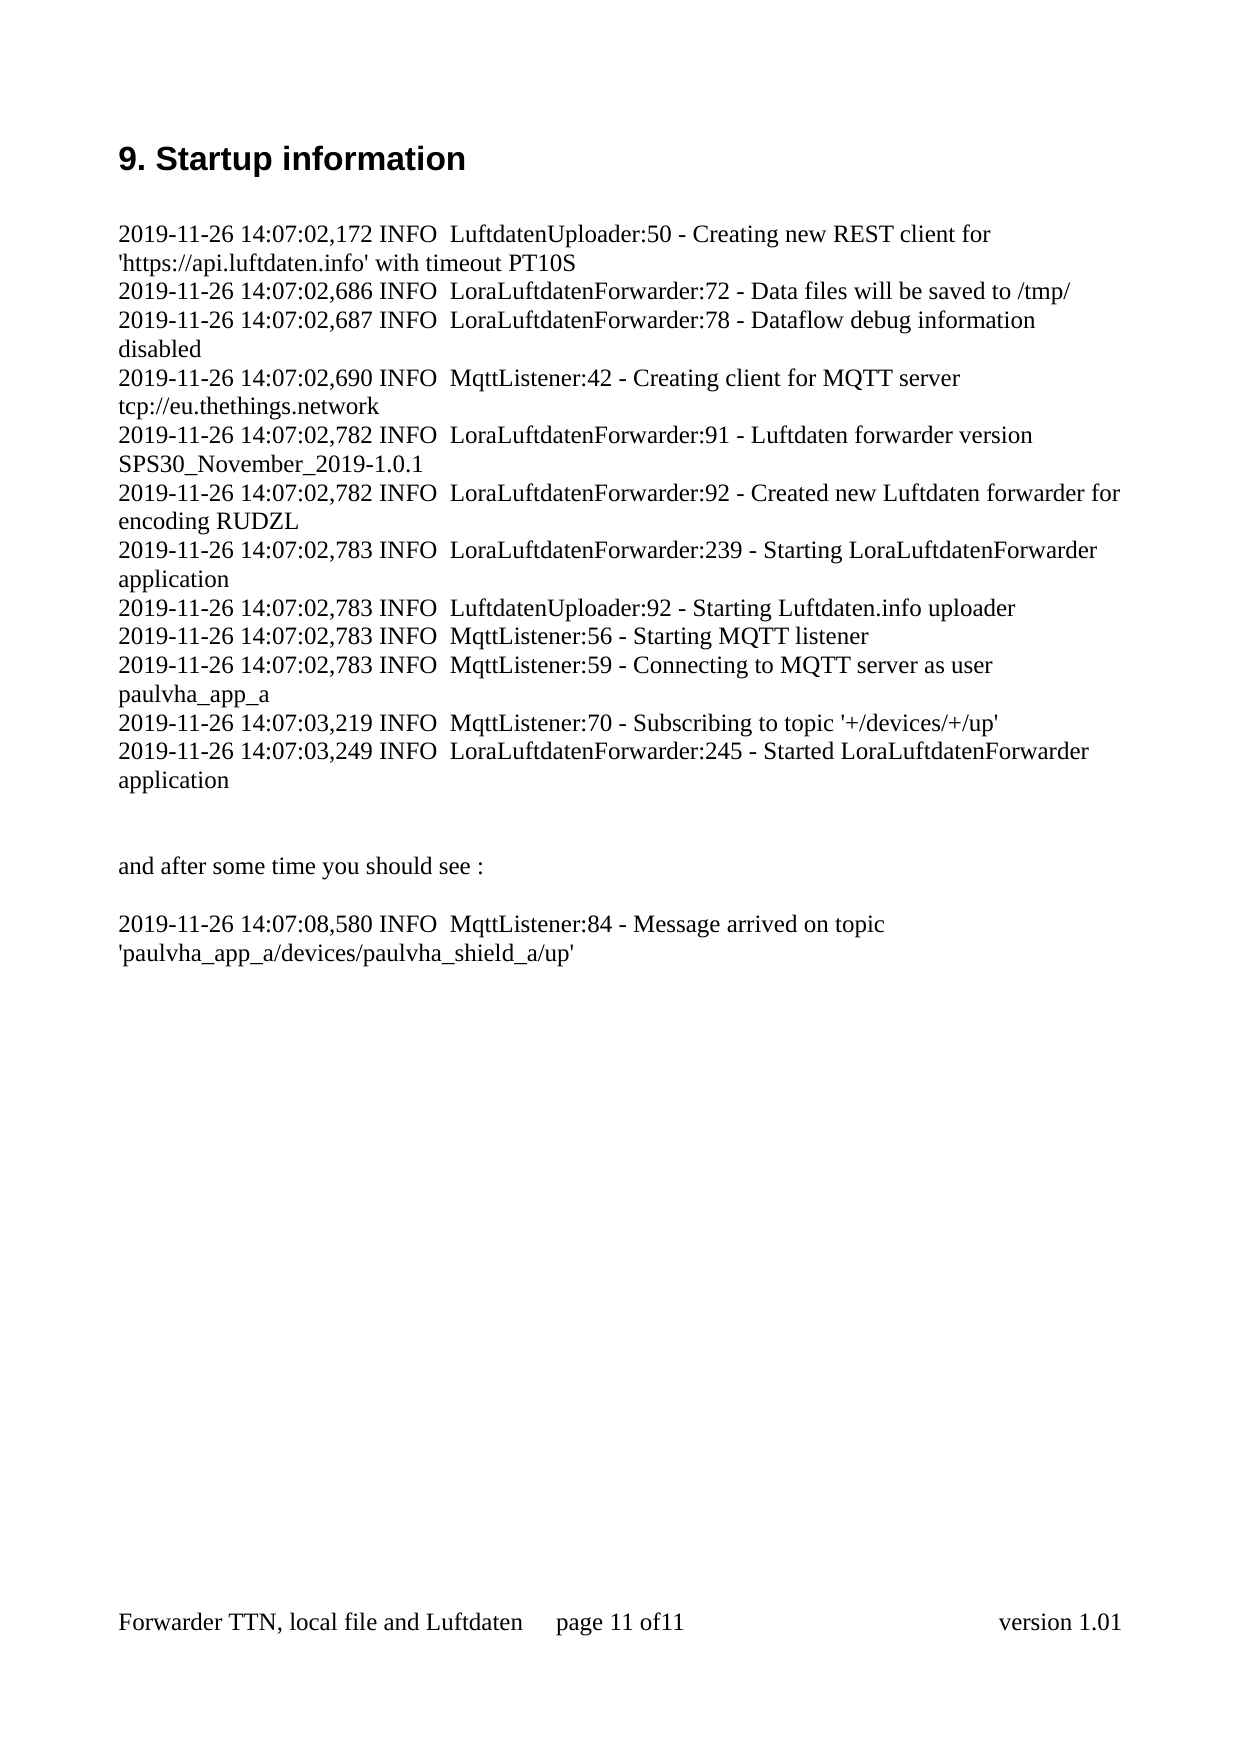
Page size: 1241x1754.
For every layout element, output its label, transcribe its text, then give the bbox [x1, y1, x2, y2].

text 2019-11-26 14:07:02,686 INFO LoraLuftdatenForwarder:72 - Data files will be saved to /tmp/ [118, 276, 1122, 305]
text 2019-11-26 14:07:02,782 INFO LoraLuftdatenForwarder:91 - Luftdaten forwarder version SPS30_November_2019-1.0.1 [118, 420, 1122, 478]
text 2019-11-26 14:07:02,783 INFO MqttListener:59 - Connecting to MQTT server as user paulvha_app_a [118, 650, 1122, 708]
text 2019-11-26 14:07:02,783 INFO MqttListener:56 - Starting MQTT listener [118, 621, 1122, 650]
text 2019-11-26 14:07:02,690 INFO MqttListener:42 - Creating client for MQTT server tcp://eu.thethings.network [118, 363, 1122, 420]
text 2019-11-26 14:07:03,249 INFO LoraLuftdatenForwarder:245 - Started LoraLuftdatenForwarder application [118, 736, 1122, 794]
text 2019-11-26 14:07:02,783 INFO LoraLuftdatenForwarder:239 - Starting LoraLuftdatenForwarder application [118, 535, 1122, 593]
text 2019-11-26 14:07:02,782 INFO LoraLuftdatenForwarder:92 - Created new Luftdaten forwarder for encoding RUDZL [118, 478, 1122, 535]
text 2019-11-26 14:07:02,783 INFO LuftdatenUploader:92 - Starting Luftdaten.info uploader [118, 593, 1122, 621]
subtitle 9. Startup information [118, 139, 1122, 178]
text 2019-11-26 14:07:02,172 INFO LuftdatenUploader:50 - Creating new REST client for 'https://api.luftdaten.info' with timeout PT10S [118, 219, 1122, 276]
text 2019-11-26 14:07:08,580 INFO MqttListener:84 - Message arrived on topic 'paulvha_app_a/devices/paulvha_shield_a/up' [118, 909, 1122, 966]
text and after some time you should see : [118, 851, 1122, 880]
text 2019-11-26 14:07:03,219 INFO MqttListener:70 - Subscribing to topic '+/devices/+/up' [118, 708, 1122, 736]
text 2019-11-26 14:07:02,687 INFO LoraLuftdatenForwarder:78 - Dataflow debug information disabled [118, 305, 1122, 363]
